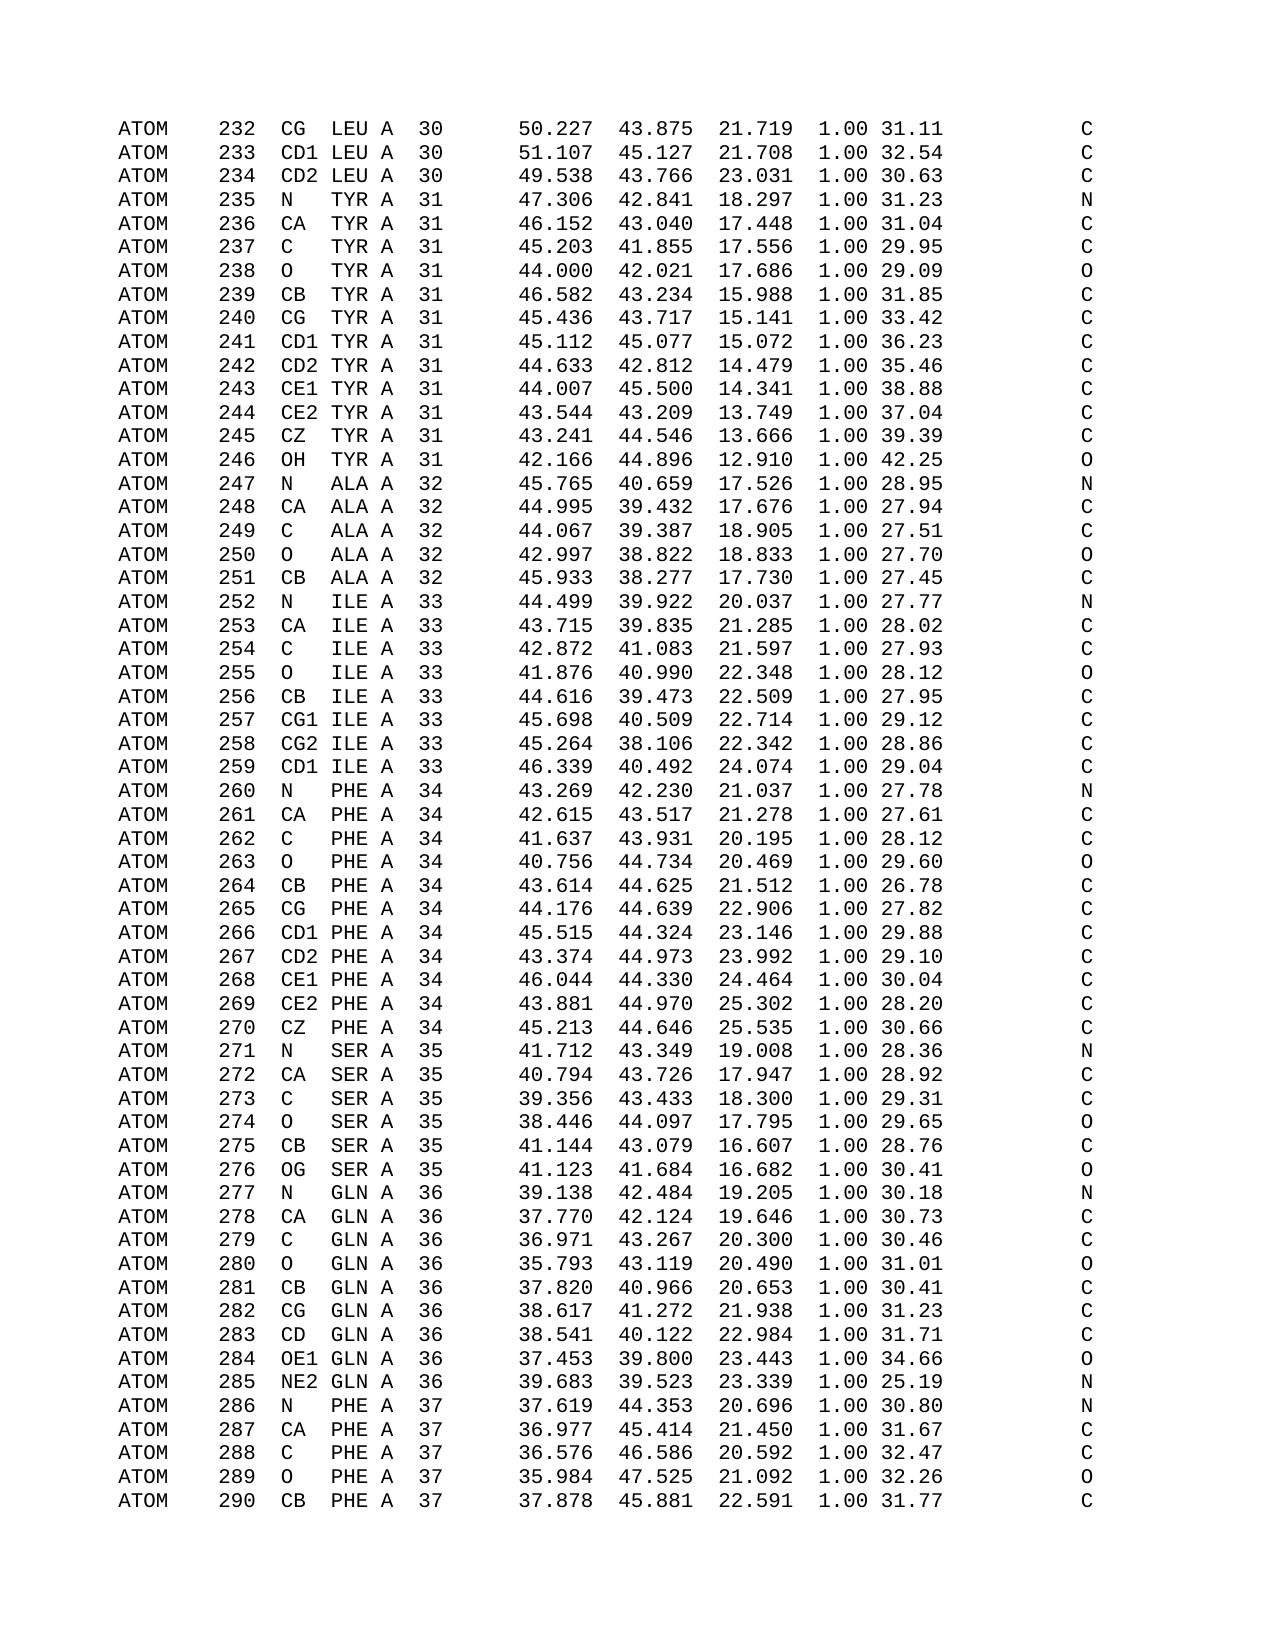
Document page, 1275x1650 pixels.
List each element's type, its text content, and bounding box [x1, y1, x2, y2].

text ATOM 276 OG SER A 35 41.123 41.684 16.682 1.00 30.41 O [118, 1158, 1157, 1182]
text ATOM 244 CE2 TYR A 31 43.544 43.209 13.749 1.00 37.04 C [118, 402, 1157, 426]
text ATOM 277 N GLN A 36 39.138 42.484 19.205 1.00 30.18 N [118, 1182, 1157, 1206]
text ATOM 261 CA PHE A 34 42.615 43.517 21.278 1.00 27.61 C [118, 804, 1157, 827]
text ATOM 251 CB ALA A 32 45.933 38.277 17.730 1.00 27.45 C [118, 567, 1157, 591]
text ATOM 256 CB ILE A 33 44.616 39.473 22.509 1.00 27.95 C [118, 686, 1157, 709]
text ATOM 234 CD2 LEU A 30 49.538 43.766 23.031 1.00 30.63 C [118, 165, 1157, 189]
text ATOM 235 N TYR A 31 47.306 42.841 18.297 1.00 31.23 N [118, 189, 1157, 213]
text ATOM 281 CB GLN A 36 37.820 40.966 20.653 1.00 30.41 C [118, 1277, 1157, 1300]
text ATOM 253 CA ILE A 33 43.715 39.835 21.285 1.00 28.02 C [118, 615, 1157, 638]
text ATOM 250 O ALA A 32 42.997 38.822 18.833 1.00 27.70 O [118, 544, 1157, 567]
text ATOM 246 OH TYR A 31 42.166 44.896 12.910 1.00 42.25 O [118, 449, 1157, 473]
text ATOM 278 CA GLN A 36 37.770 42.124 19.646 1.00 30.73 C [118, 1206, 1157, 1229]
text ATOM 274 O SER A 35 38.446 44.097 17.795 1.00 29.65 O [118, 1111, 1157, 1135]
text ATOM 287 CA PHE A 37 36.977 45.414 21.450 1.00 31.67 C [118, 1419, 1157, 1442]
text ATOM 259 CD1 ILE A 33 46.339 40.492 24.074 1.00 29.04 C [118, 757, 1157, 780]
text ATOM 280 O GLN A 36 35.793 43.119 20.490 1.00 31.01 O [118, 1253, 1157, 1277]
text ATOM 252 N ILE A 33 44.499 39.922 20.037 1.00 27.77 N [118, 591, 1157, 615]
text ATOM 241 CD1 TYR A 31 45.112 45.077 15.072 1.00 36.23 C [118, 331, 1157, 354]
text ATOM 247 N ALA A 32 45.765 40.659 17.526 1.00 28.95 N [118, 473, 1157, 496]
text ATOM 238 O TYR A 31 44.000 42.021 17.686 1.00 29.09 O [118, 260, 1157, 284]
text ATOM 262 C PHE A 34 41.637 43.931 20.195 1.00 28.12 C [118, 827, 1157, 851]
text ATOM 282 CG GLN A 36 38.617 41.272 21.938 1.00 31.23 C [118, 1300, 1157, 1324]
text ATOM 257 CG1 ILE A 33 45.698 40.509 22.714 1.00 29.12 C [118, 709, 1157, 733]
text ATOM 285 NE2 GLN A 36 39.683 39.523 23.339 1.00 25.19 N [118, 1371, 1157, 1395]
text ATOM 232 CG LEU A 30 50.227 43.875 21.719 1.00 31.11 C [118, 118, 1157, 142]
text ATOM 279 C GLN A 36 36.971 43.267 20.300 1.00 30.46 C [118, 1229, 1157, 1253]
text ATOM 236 CA TYR A 31 46.152 43.040 17.448 1.00 31.04 C [118, 213, 1157, 236]
text ATOM 267 CD2 PHE A 34 43.374 44.973 23.992 1.00 29.10 C [118, 946, 1157, 969]
text ATOM 255 O ILE A 33 41.876 40.990 22.348 1.00 28.12 O [118, 662, 1157, 686]
text ATOM 240 CG TYR A 31 45.436 43.717 15.141 1.00 33.42 C [118, 307, 1157, 331]
text ATOM 248 CA ALA A 32 44.995 39.432 17.676 1.00 27.94 C [118, 496, 1157, 520]
text ATOM 237 C TYR A 31 45.203 41.855 17.556 1.00 29.95 C [118, 236, 1157, 260]
text ATOM 273 C SER A 35 39.356 43.433 18.300 1.00 29.31 C [118, 1088, 1157, 1111]
text ATOM 290 CB PHE A 37 37.878 45.881 22.591 1.00 31.77 C [118, 1489, 1157, 1513]
text ATOM 269 CE2 PHE A 34 43.881 44.970 25.302 1.00 28.20 C [118, 993, 1157, 1017]
text ATOM 289 O PHE A 37 35.984 47.525 21.092 1.00 32.26 O [118, 1466, 1157, 1489]
text ATOM 288 C PHE A 37 36.576 46.586 20.592 1.00 32.47 C [118, 1442, 1157, 1466]
text ATOM 264 CB PHE A 34 43.614 44.625 21.512 1.00 26.78 C [118, 875, 1157, 898]
text ATOM 266 CD1 PHE A 34 45.515 44.324 23.146 1.00 29.88 C [118, 922, 1157, 946]
text ATOM 233 CD1 LEU A 30 51.107 45.127 21.708 1.00 32.54 C [118, 142, 1157, 165]
text ATOM 283 CD GLN A 36 38.541 40.122 22.984 1.00 31.71 C [118, 1324, 1157, 1348]
text ATOM 271 N SER A 35 41.712 43.349 19.008 1.00 28.36 N [118, 1040, 1157, 1064]
text ATOM 270 CZ PHE A 34 45.213 44.646 25.535 1.00 30.66 C [118, 1017, 1157, 1040]
text ATOM 263 O PHE A 34 40.756 44.734 20.469 1.00 29.60 O [118, 851, 1157, 875]
text ATOM 265 CG PHE A 34 44.176 44.639 22.906 1.00 27.82 C [118, 898, 1157, 922]
text ATOM 275 CB SER A 35 41.144 43.079 16.607 1.00 28.76 C [118, 1135, 1157, 1158]
text ATOM 245 CZ TYR A 31 43.241 44.546 13.666 1.00 39.39 C [118, 426, 1157, 449]
text ATOM 260 N PHE A 34 43.269 42.230 21.037 1.00 27.78 N [118, 780, 1157, 804]
text ATOM 268 CE1 PHE A 34 46.044 44.330 24.464 1.00 30.04 C [118, 969, 1157, 993]
text ATOM 284 OE1 GLN A 36 37.453 39.800 23.443 1.00 34.66 O [118, 1348, 1157, 1371]
text ATOM 242 CD2 TYR A 31 44.633 42.812 14.479 1.00 35.46 C [118, 354, 1157, 378]
text ATOM 249 C ALA A 32 44.067 39.387 18.905 1.00 27.51 C [118, 520, 1157, 544]
text ATOM 258 CG2 ILE A 33 45.264 38.106 22.342 1.00 28.86 C [118, 733, 1157, 757]
text ATOM 243 CE1 TYR A 31 44.007 45.500 14.341 1.00 38.88 C [118, 378, 1157, 402]
text ATOM 286 N PHE A 37 37.619 44.353 20.696 1.00 30.80 N [118, 1395, 1157, 1419]
text ATOM 239 CB TYR A 31 46.582 43.234 15.988 1.00 31.85 C [118, 284, 1157, 307]
text ATOM 272 CA SER A 35 40.794 43.726 17.947 1.00 28.92 C [118, 1064, 1157, 1088]
text ATOM 254 C ILE A 33 42.872 41.083 21.597 1.00 27.93 C [118, 638, 1157, 662]
